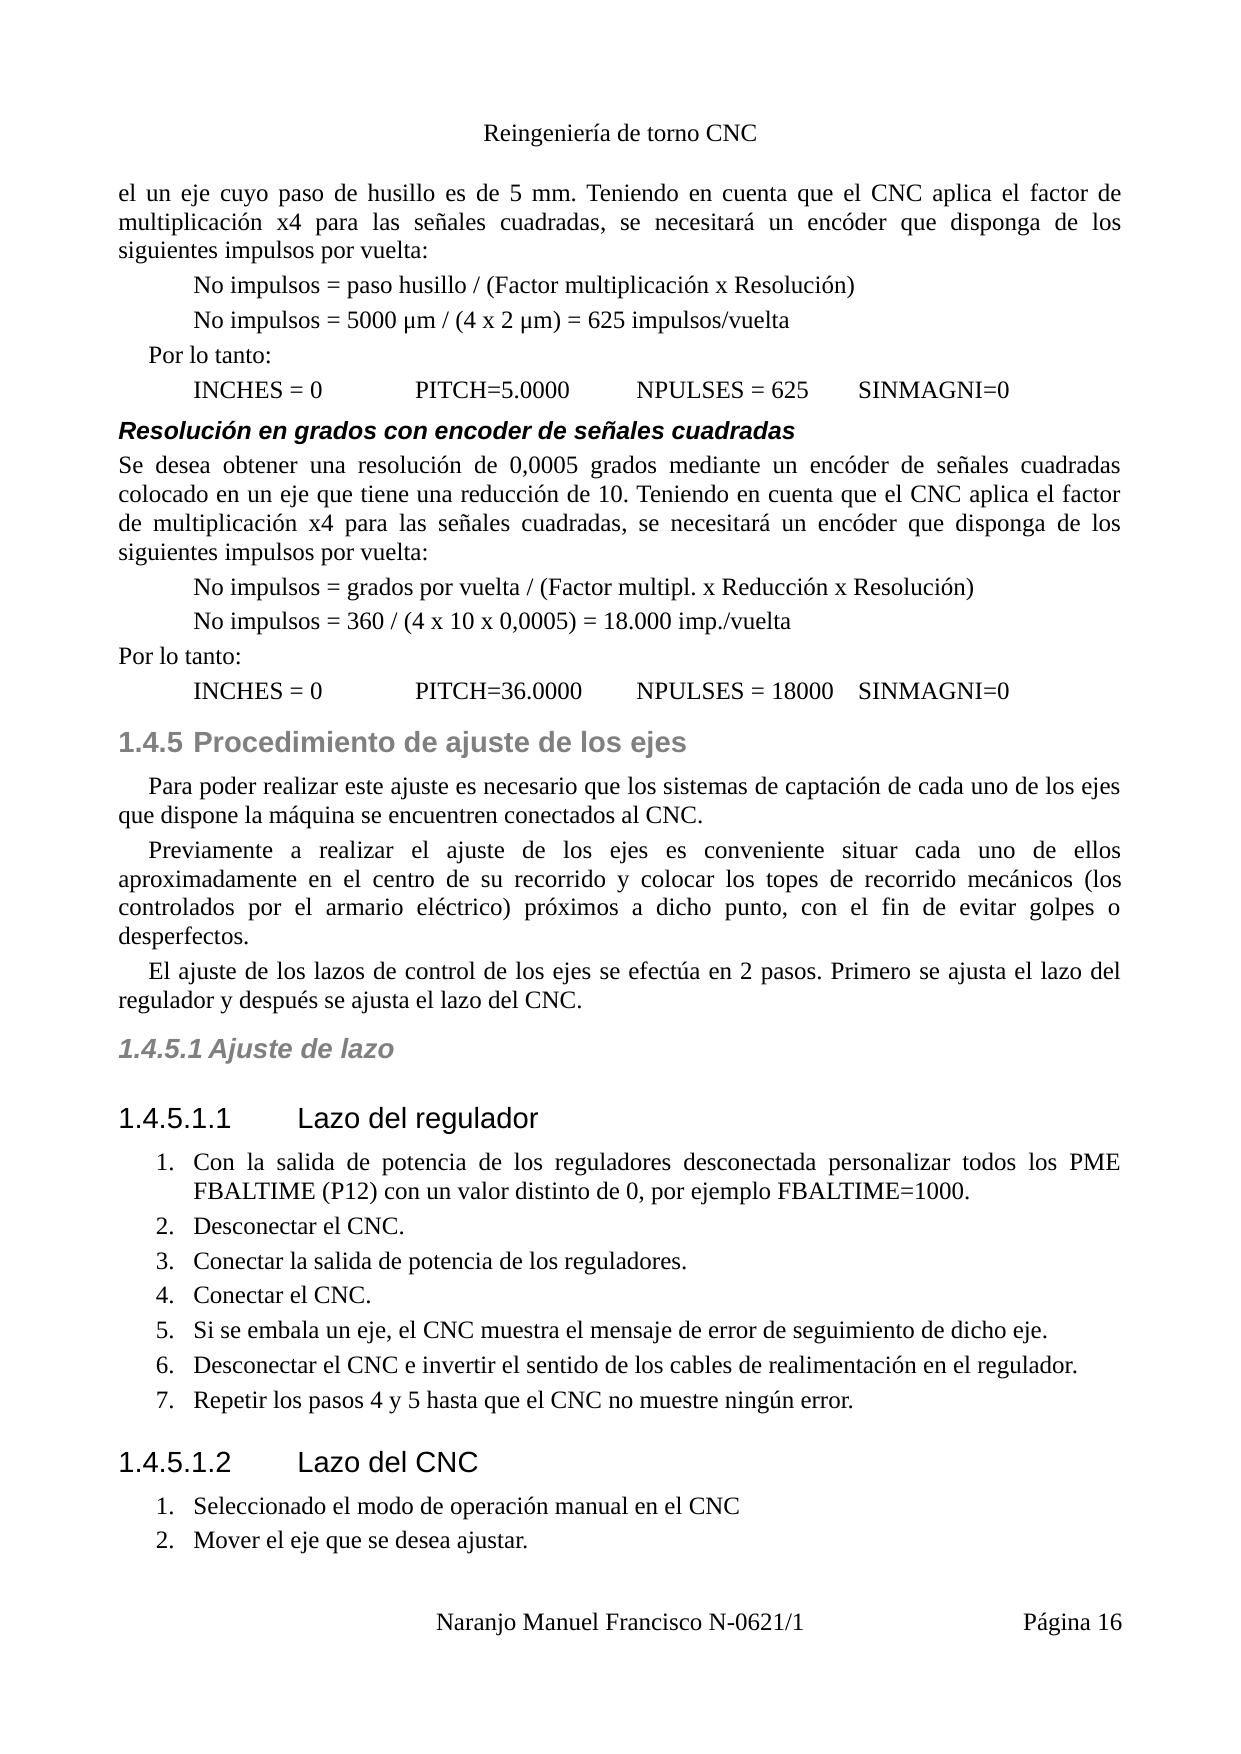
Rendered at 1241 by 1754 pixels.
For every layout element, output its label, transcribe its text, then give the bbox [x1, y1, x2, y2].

text No impulsos = 360 / (4 x 10 x 0,0005) = 18.000 imp./vuelta [193, 606, 1122, 635]
list Desconectar el CNC. [156, 1211, 1122, 1240]
list Conectar la salida de potencia de los reguladores. [156, 1246, 1122, 1274]
subtitle Ajuste de lazo [118, 1032, 1122, 1064]
text INCHES = 0 PITCH=36.0000 NPULSES = 18000 SINMAGNI=0 [193, 676, 1122, 705]
text Se desea obtener una resolución de 0,0005 grados mediante un encóder de señales cuadradas colocado en un eje que tiene una reducción de 10. Teniendo en cuenta que el CNC aplica el factor de multiplicación x4 para las señales cuadradas, se necesitará un encóder que disponga de los siguientes impulsos por vuelta: [118, 451, 1122, 566]
subtitle Procedimiento de ajuste de los ejes [118, 725, 1122, 759]
list Seleccionado el modo de operación manual en el CNC [156, 1491, 1122, 1519]
text el un eje cuyo paso de husillo es de 5 mm. Teniendo en cuenta que el CNC aplica el factor de multiplicación x4 para las señales cuadradas, se necesitará un encóder que disponga de los siguientes impulsos por vuelta: [118, 178, 1122, 264]
list Desconectar el CNC e invertir el sentido de los cables de realimentación en el regulador. [156, 1350, 1122, 1379]
list Con la salida de potencia de los reguladores desconectada personalizar todos los PME FBALTIME (P12) con un valor distinto de 0, por ejemplo FBALTIME=1000. [156, 1147, 1122, 1205]
text El ajuste de los lazos de control de los ejes se efectúa en 2 pasos. Primero se ajusta el lazo del regulador y después se ajusta el lazo del CNC. [118, 956, 1122, 1013]
text No impulsos = grados por vuelta / (Factor multipl. x Reducción x Resolución) [193, 572, 1122, 600]
text No impulsos = 5000 μm / (4 x 2 μm) = 625 impulsos/vuelta [193, 305, 1122, 334]
text No impulsos = paso husillo / (Factor multiplicación x Resolución) [193, 270, 1122, 299]
list Conectar el CNC. [156, 1281, 1122, 1309]
list Repetir los pasos 4 y 5 hasta que el CNC no muestre ningún error. [156, 1385, 1122, 1414]
text INCHES = 0 PITCH=5.0000 NPULSES = 625 SINMAGNI=0 [193, 375, 1122, 403]
subtitle Lazo del regulador [118, 1101, 1122, 1135]
subtitle Lazo del CNC [118, 1445, 1122, 1478]
text Por lo tanto: [118, 641, 1122, 670]
text Previamente a realizar el ajuste de los ejes es conveniente situar cada uno de ellos aproximadamente en el centro de su recorrido y colocar los topes de recorrido mecánicos (los controlados por el armario eléctrico) próximos a dicho punto, con el fin de evitar golpes o desperfectos. [118, 835, 1122, 950]
list Si se embala un eje, el CNC muestra el mensaje de error de seguimiento de dicho eje. [156, 1315, 1122, 1344]
subtitle Resolución en grados con encoder de señales cuadradas [118, 416, 1122, 444]
text Para poder realizar este ajuste es necesario que los sistemas de captación de cada uno de los ejes que dispone la máquina se encuentren conectados al CNC. [118, 771, 1122, 829]
list Mover el eje que se desea ajustar. [156, 1526, 1122, 1554]
text Por lo tanto: [118, 340, 1122, 369]
